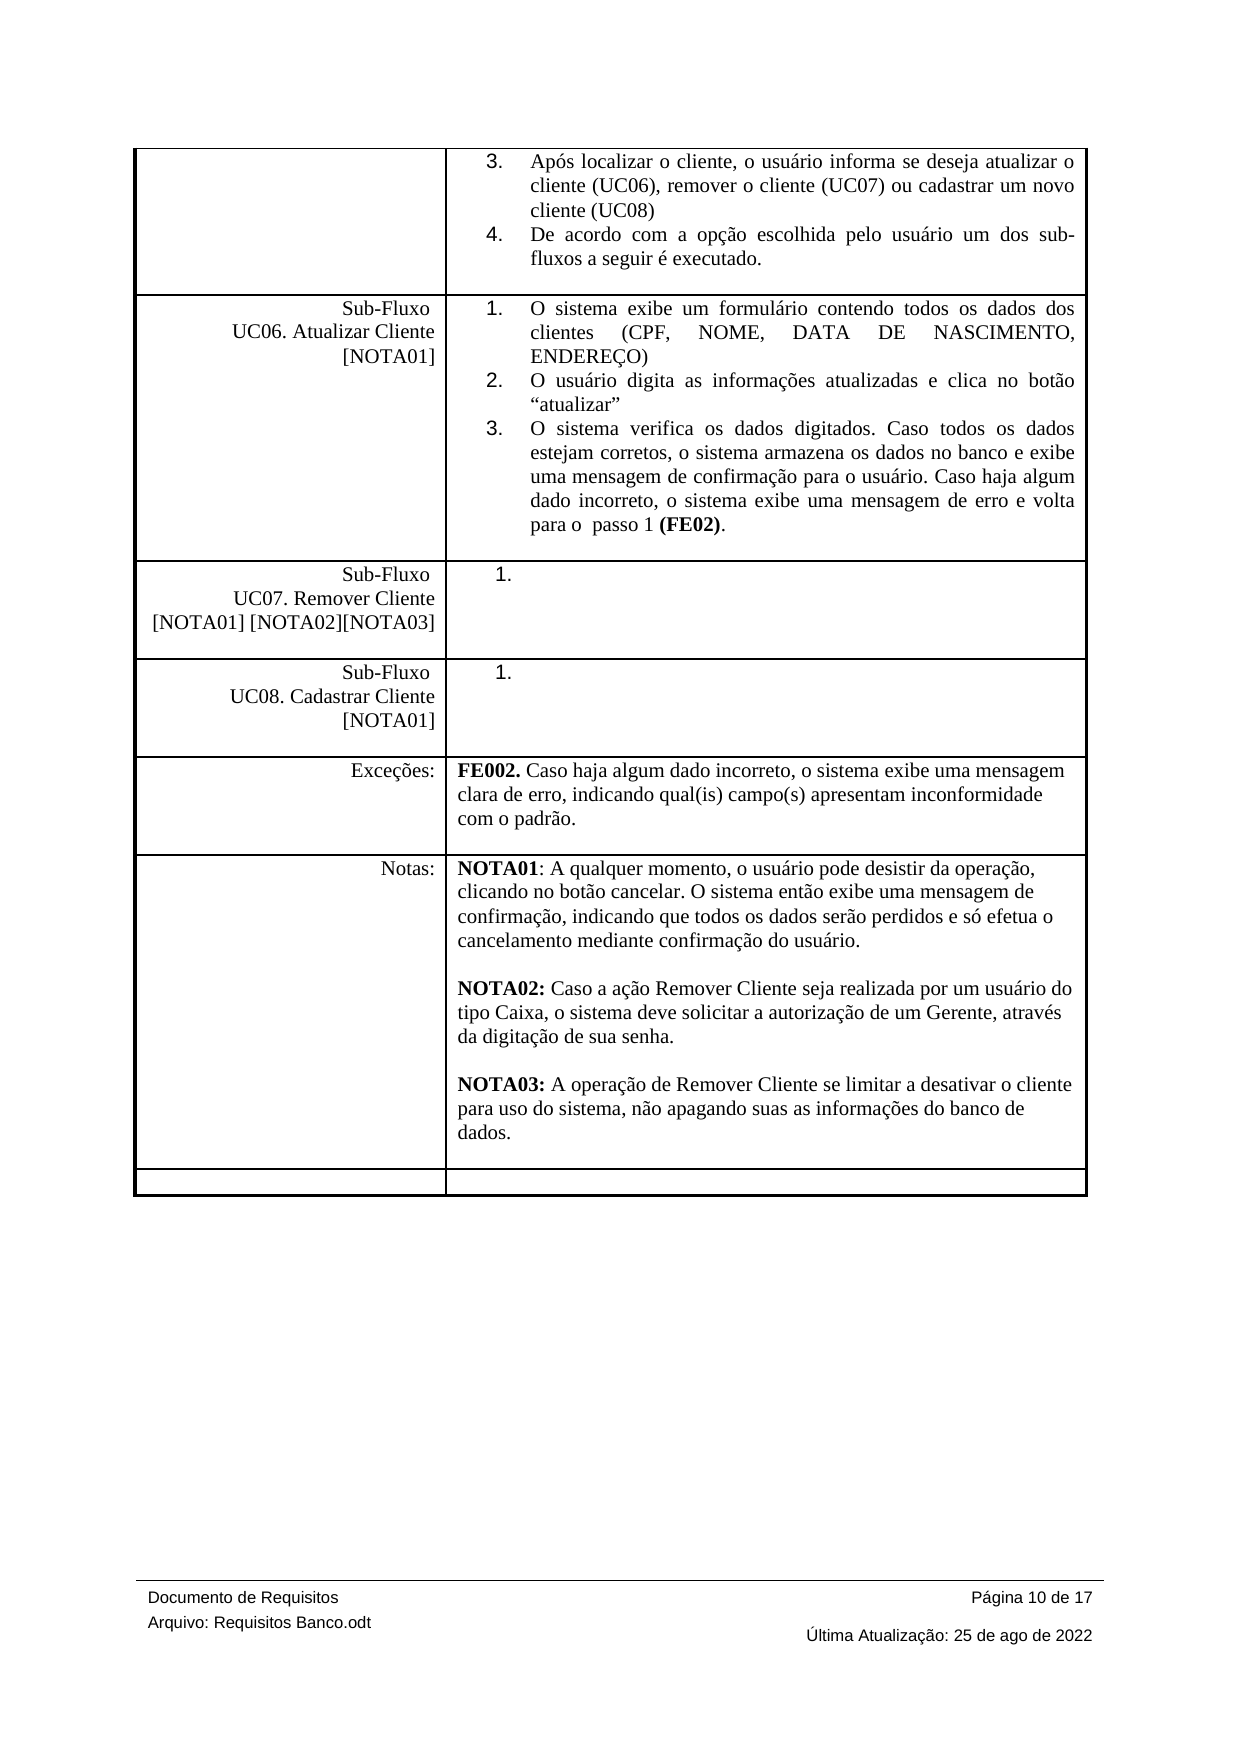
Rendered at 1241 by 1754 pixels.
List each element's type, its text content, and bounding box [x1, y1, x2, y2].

table_cell O sistema exibe um formulário contendo todos os dados dos clientes (CPF, NOME, DATA DE NASCIMENTO, ENDEREÇO) O usuário digita as informações atualizadas e clica no botão “atualizar” O sistema verifica os dados digitados. Caso todos os dados estejam corretos, o sistema armazena os dados no banco e exibe uma mensagem de confirmação para o usuário. Caso haja algum dado incorreto, o sistema exibe uma mensagem de erro e volta para o passo 1 (FE02). [447, 296, 1085, 560]
table_cell NOTA01: A qualquer momento, o usuário pode desistir da operação, clicando no botão cancelar. O sistema então exibe uma mensagem de confirmação, indicando que todos os dados serão perdidos e só efetua o cancelamento mediante confirmação do usuário. NOTA02: Caso a ação Remover Cliente seja realizada por um usuário do tipo Caixa, o sistema deve solicitar a autorização de um Gerente, através da digitação de sua senha. NOTA03: A operação de Remover Cliente se limitar a desativar o cliente para uso do sistema, não apagando suas as informações do banco de dados. [447, 856, 1085, 1168]
table_cell [137, 149, 445, 294]
table_cell Sub-Fluxo UC07. Remover Cliente [NOTA01] [NOTA02][NOTA03] [137, 562, 445, 658]
table_cell [447, 562, 1085, 658]
table_cell Exceções: [137, 758, 445, 854]
table_cell Sub-Fluxo UC08. Cadastrar Cliente [NOTA01] [137, 660, 445, 756]
table_cell FE002. Caso haja algum dado incorreto, o sistema exibe uma mensagem clara de erro, indicando qual(is) campo(s) apresentam inconformidade com o padrão. [447, 758, 1085, 854]
table_cell [137, 1170, 445, 1194]
table_cell [447, 660, 1085, 756]
table_cell Sub-Fluxo UC06. Atualizar Cliente [NOTA01] [137, 296, 445, 560]
table_cell O usuário seleciona a opção de gerenciar clientes no menu principal do sistema O sistema exibe a tela na qual o usuário pode fazer a busca por cliente (UC09. Procurar Cliente) Após localizar o cliente, o usuário informa se deseja atualizar o cliente (UC06), remover o cliente (UC07) ou cadastrar um novo cliente (UC08) De acordo com a opção escolhida pelo usuário um dos sub-fluxos a seguir é executado. [447, 149, 1085, 294]
table_cell Notas: [137, 856, 445, 1168]
table_cell [447, 1170, 1085, 1194]
